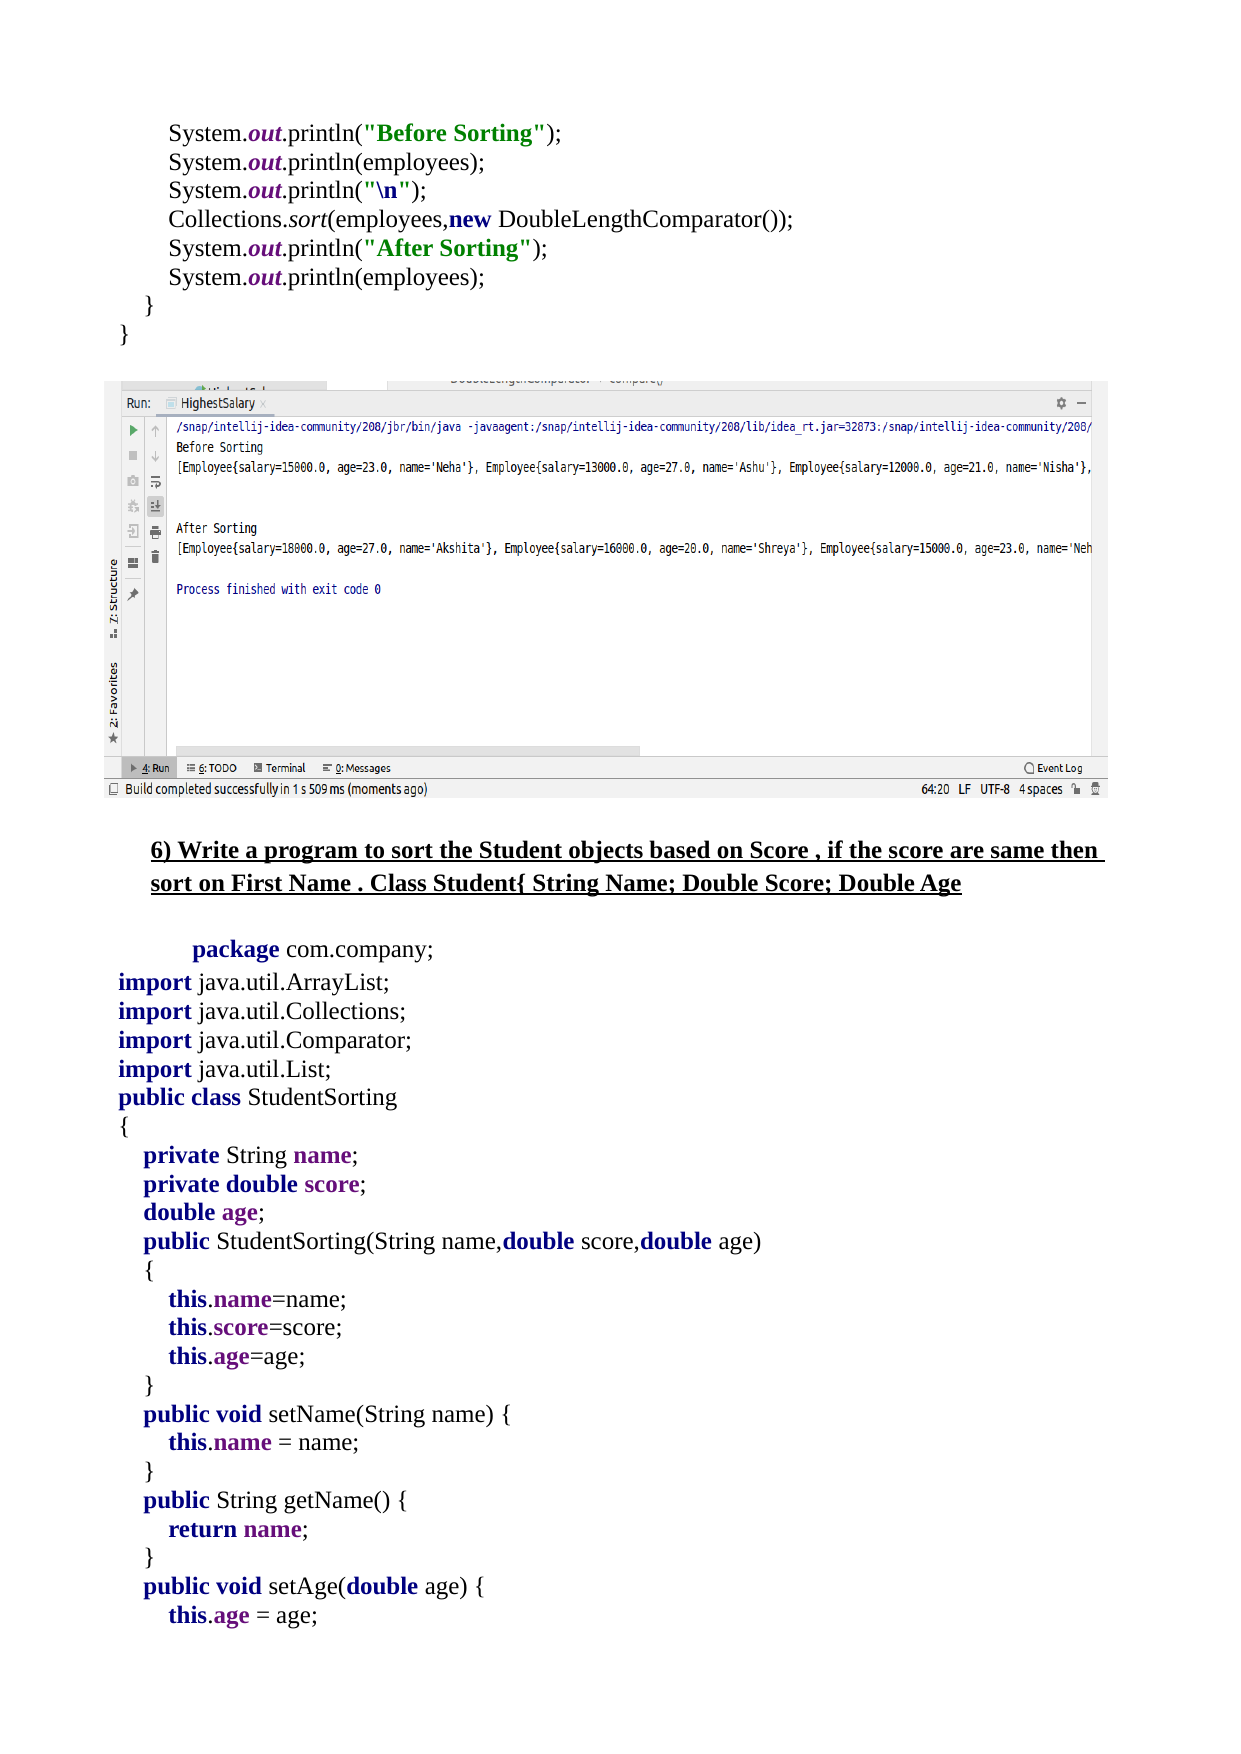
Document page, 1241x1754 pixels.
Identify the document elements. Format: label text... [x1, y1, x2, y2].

text System.out.println(employees); [118, 147, 1122, 176]
text { [118, 1111, 1122, 1140]
text this.name=name; [118, 1284, 1122, 1312]
text this.age = age; [118, 1600, 1122, 1629]
text package com.company; [118, 934, 1122, 963]
text } [118, 291, 1122, 319]
text public String getName() { [118, 1485, 1122, 1514]
text import java.util.ArrayList; [118, 967, 1122, 996]
list 6) Write a program to sort the Student objects based on Score , if the score are same then sort on First Name . Class Student{ String Name; Double Score; Double Age [121, 835, 1122, 897]
text import java.util.List; [118, 1054, 1122, 1082]
text return name; [118, 1514, 1122, 1542]
text private String name; [118, 1140, 1122, 1169]
text import java.util.Collections; [118, 996, 1122, 1025]
text this.age=age; [118, 1341, 1122, 1370]
text private double score; [118, 1169, 1122, 1197]
picture [104, 381, 1108, 798]
text System.out.println("Before Sorting"); [118, 118, 1122, 147]
text } [118, 1456, 1122, 1485]
text public class StudentSorting [118, 1082, 1122, 1111]
text import java.util.Comparator; [118, 1025, 1122, 1054]
text } [118, 1542, 1122, 1571]
text public void setName(String name) { [118, 1399, 1122, 1427]
text System.out.println("After Sorting"); [118, 233, 1122, 262]
text System.out.println(employees); [118, 262, 1122, 291]
text { [118, 1255, 1122, 1284]
text Collections.sort(employees,new DoubleLengthComparator()); [118, 204, 1122, 233]
text double age; [118, 1197, 1122, 1226]
text } [118, 319, 1122, 348]
text } [118, 1370, 1122, 1399]
text this.name = name; [118, 1427, 1122, 1456]
text System.out.println("\n"); [118, 176, 1122, 204]
text this.score=score; [118, 1312, 1122, 1341]
text public StudentSorting(String name,double score,double age) [118, 1226, 1122, 1255]
text public void setAge(double age) { [118, 1571, 1122, 1600]
